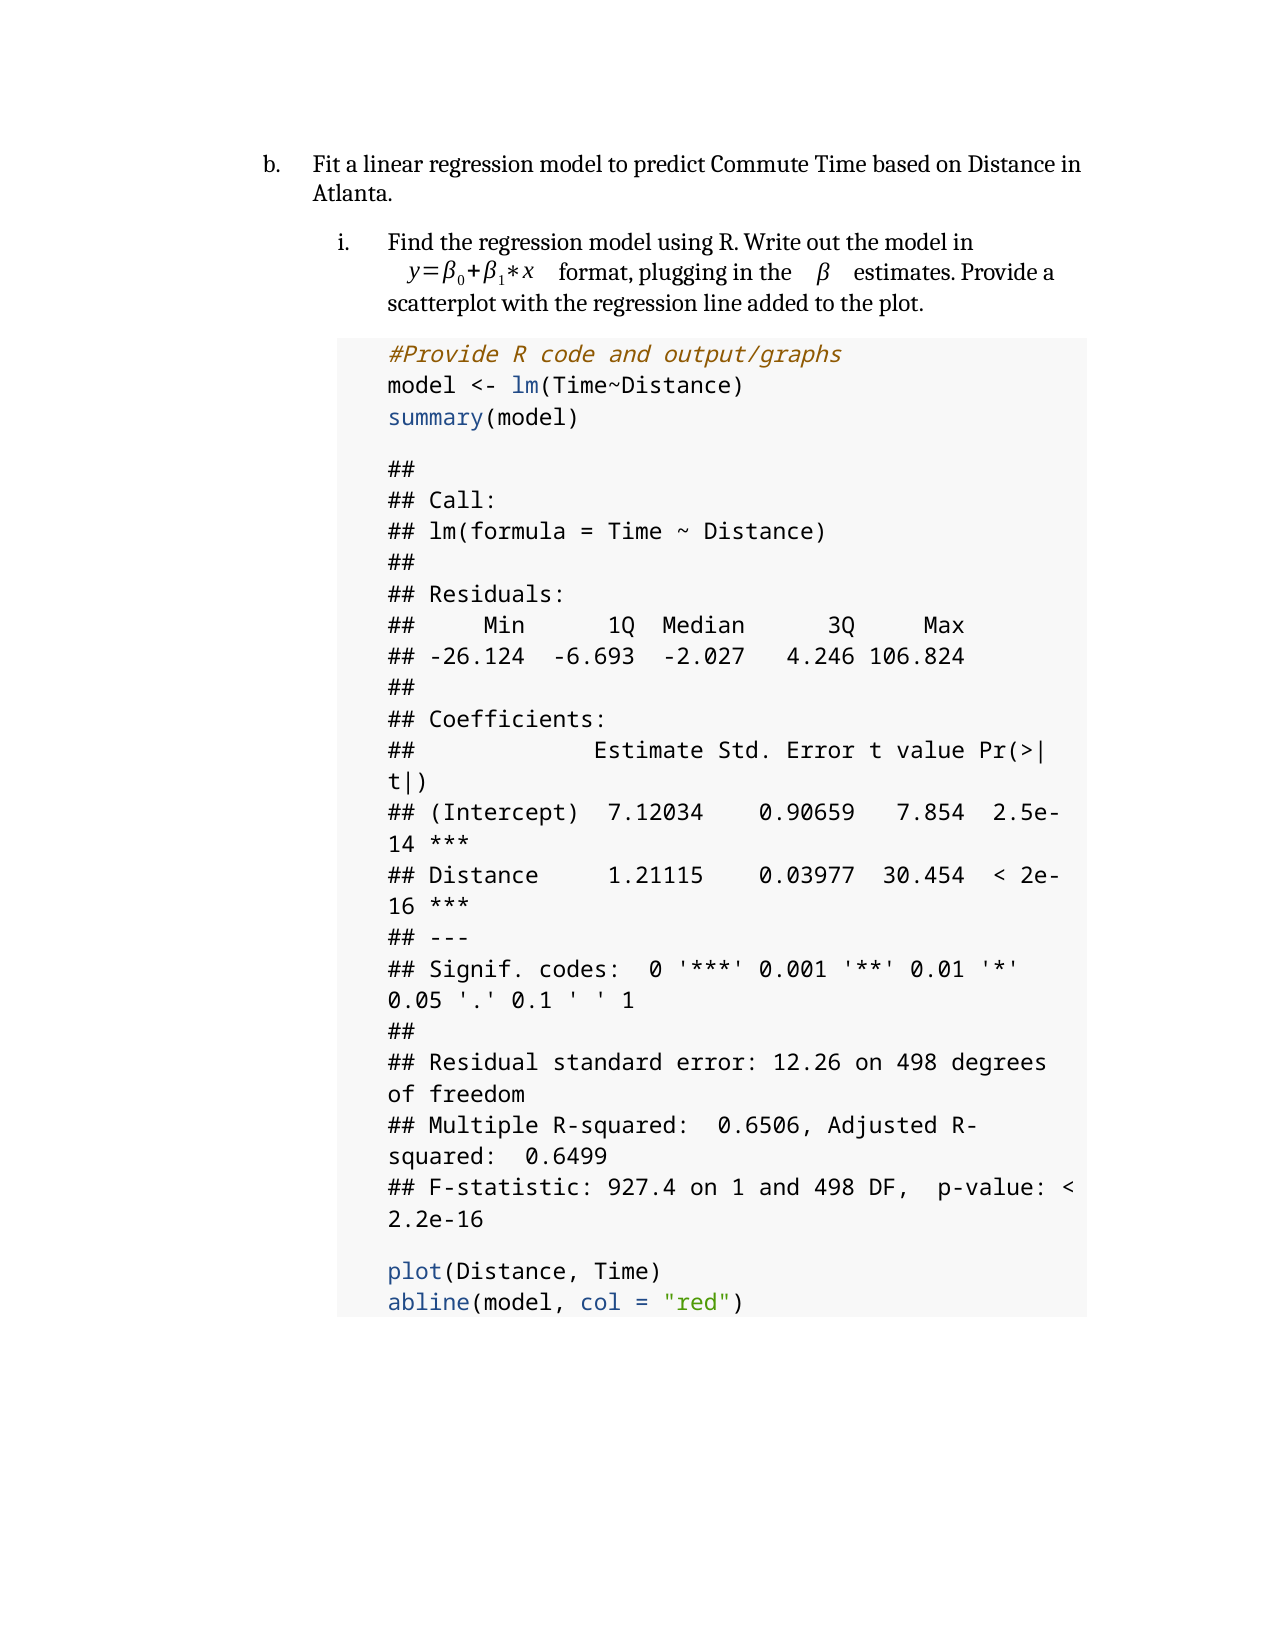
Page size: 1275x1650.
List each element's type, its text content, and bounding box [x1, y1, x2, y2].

list #Provide R code and output/graphs model <- lm(Time~Distance) summary(model) [580, 338, 1087, 432]
list plot(Distance, Time) abline(model, col = "red") [337, 1255, 388, 1317]
list #Provide R code and output/graphs model <- lm(Time~Distance) summary(model) [337, 338, 388, 432]
list ## ## Call: ## lm(formula = Time ~ Distance) ## ## Residuals: ## Min 1Q Median 3Q Max ## -26.124 -6.693 -2.027 4.246 106.824 ## ## Coefficients: ## Estimate Std. Error t value Pr(>|t|) ## (Intercept) 7.12034 0.90659 7.854 2.5e-14 *** ## Distance 1.21115 0.03977 30.454 < 2e-16 *** ## --- ## Signif. codes: 0 '***' 0.001 '**' 0.01 '*' 0.05 '.' 0.1 ' ' 1 ## ## Residual standard error: 12.26 on 498 degrees of freedom ## Multiple R-squared: 0.6506, Adjusted R-squared: 0.6499 ## F-statistic: 927.4 on 1 and 498 DF, p-value: < 2.2e-16 [337, 453, 1087, 1234]
list Fit a linear regression model to predict Commute Time based on Distance in Atlanta. [262, 150, 1087, 207]
list plot(Distance, Time) abline(model, col = "red") [662, 1255, 1087, 1317]
list Find the regression model using R. Write out the model in format, plugging in the estimates. Provide a scatterplot with the regression line added to the plot. [337, 228, 1087, 317]
